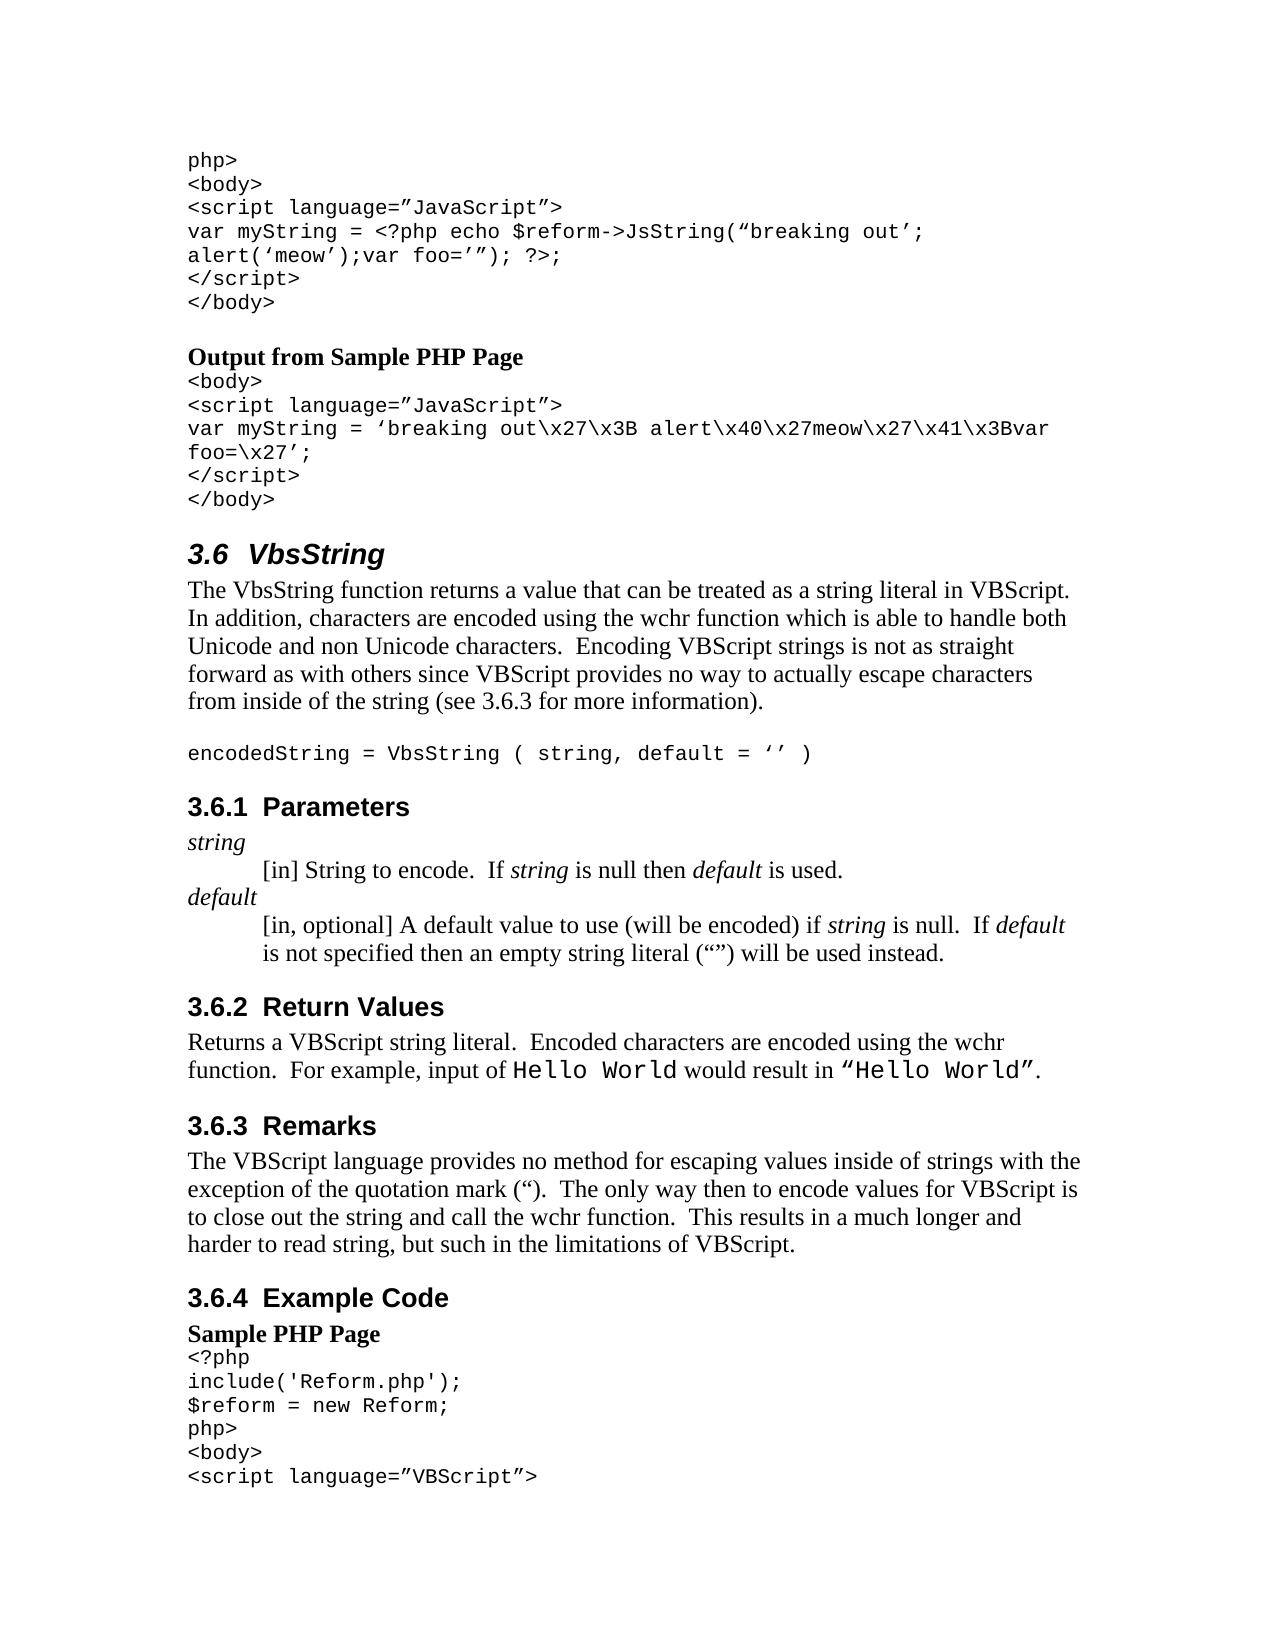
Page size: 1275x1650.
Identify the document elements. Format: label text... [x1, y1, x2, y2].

text <script language=”JavaScript”> [187, 197, 1087, 221]
text php> [187, 1418, 1087, 1442]
text <body> [187, 1442, 1087, 1466]
text <?php [187, 1347, 1087, 1371]
text string [187, 828, 1087, 856]
text var myString = <?php echo $reform->JsString(“breaking out’; alert(‘meow’);var foo=’”); ?>; [187, 221, 1087, 268]
text Sample PHP Page [187, 1320, 1087, 1347]
text php> [187, 150, 1087, 174]
subtitle Remarks [187, 1111, 1087, 1141]
text Output from Sample PHP Page [187, 343, 1087, 371]
text The VbsString function returns a value that can be treated as a string literal in VBScript. In addition, characters are encoded using the wchr function which is able to handle both Unicode and non Unicode characters. Encoding VBScript strings is not as straight forward as with others since VBScript provides no way to actually escape characters from inside of the string (see 3.6.3 for more information). [187, 577, 1087, 715]
text var myString = ‘breaking out\x27\x3B alert\x40\x27meow\x27\x41\x3Bvar foo=\x27’; [187, 418, 1087, 466]
text </body> [187, 292, 1087, 316]
text <body> [187, 371, 1087, 394]
text $reform = new Reform; [187, 1395, 1087, 1418]
text </script> [187, 268, 1087, 292]
text [in, optional] A default value to use (will be encoded) if string is null. If default is not specified then an empty string literal (“”) will be used instead. [262, 911, 1087, 967]
text encodedString = VbsString ( string, default = ‘’ ) [187, 743, 1087, 767]
text </body> [187, 489, 1087, 513]
text default [187, 883, 1087, 911]
text [in] String to encode. If string is null then default is used. [262, 856, 1087, 883]
text <script language=”JavaScript”> [187, 394, 1087, 418]
text Returns a VBScript string literal. Encoded characters are encoded using the wchr function. For example, input of Hello World would result in “Hello World”. [187, 1028, 1087, 1086]
subtitle Parameters [187, 792, 1087, 822]
subtitle Example Code [187, 1283, 1087, 1313]
subtitle Return Values [187, 992, 1087, 1022]
subtitle VbsString [187, 538, 1087, 570]
text include('Reform.php'); [187, 1371, 1087, 1395]
text <body> [187, 174, 1087, 197]
text </script> [187, 466, 1087, 489]
text <script language=”VBScript”> [187, 1466, 1087, 1489]
text The VBScript language provides no method for escaping values inside of strings with the exception of the quotation mark (“). The only way then to encode values for VBScript is to close out the string and call the wchr function. This results in a much longer and harder to read string, but such in the limitations of VBScript. [187, 1147, 1087, 1258]
